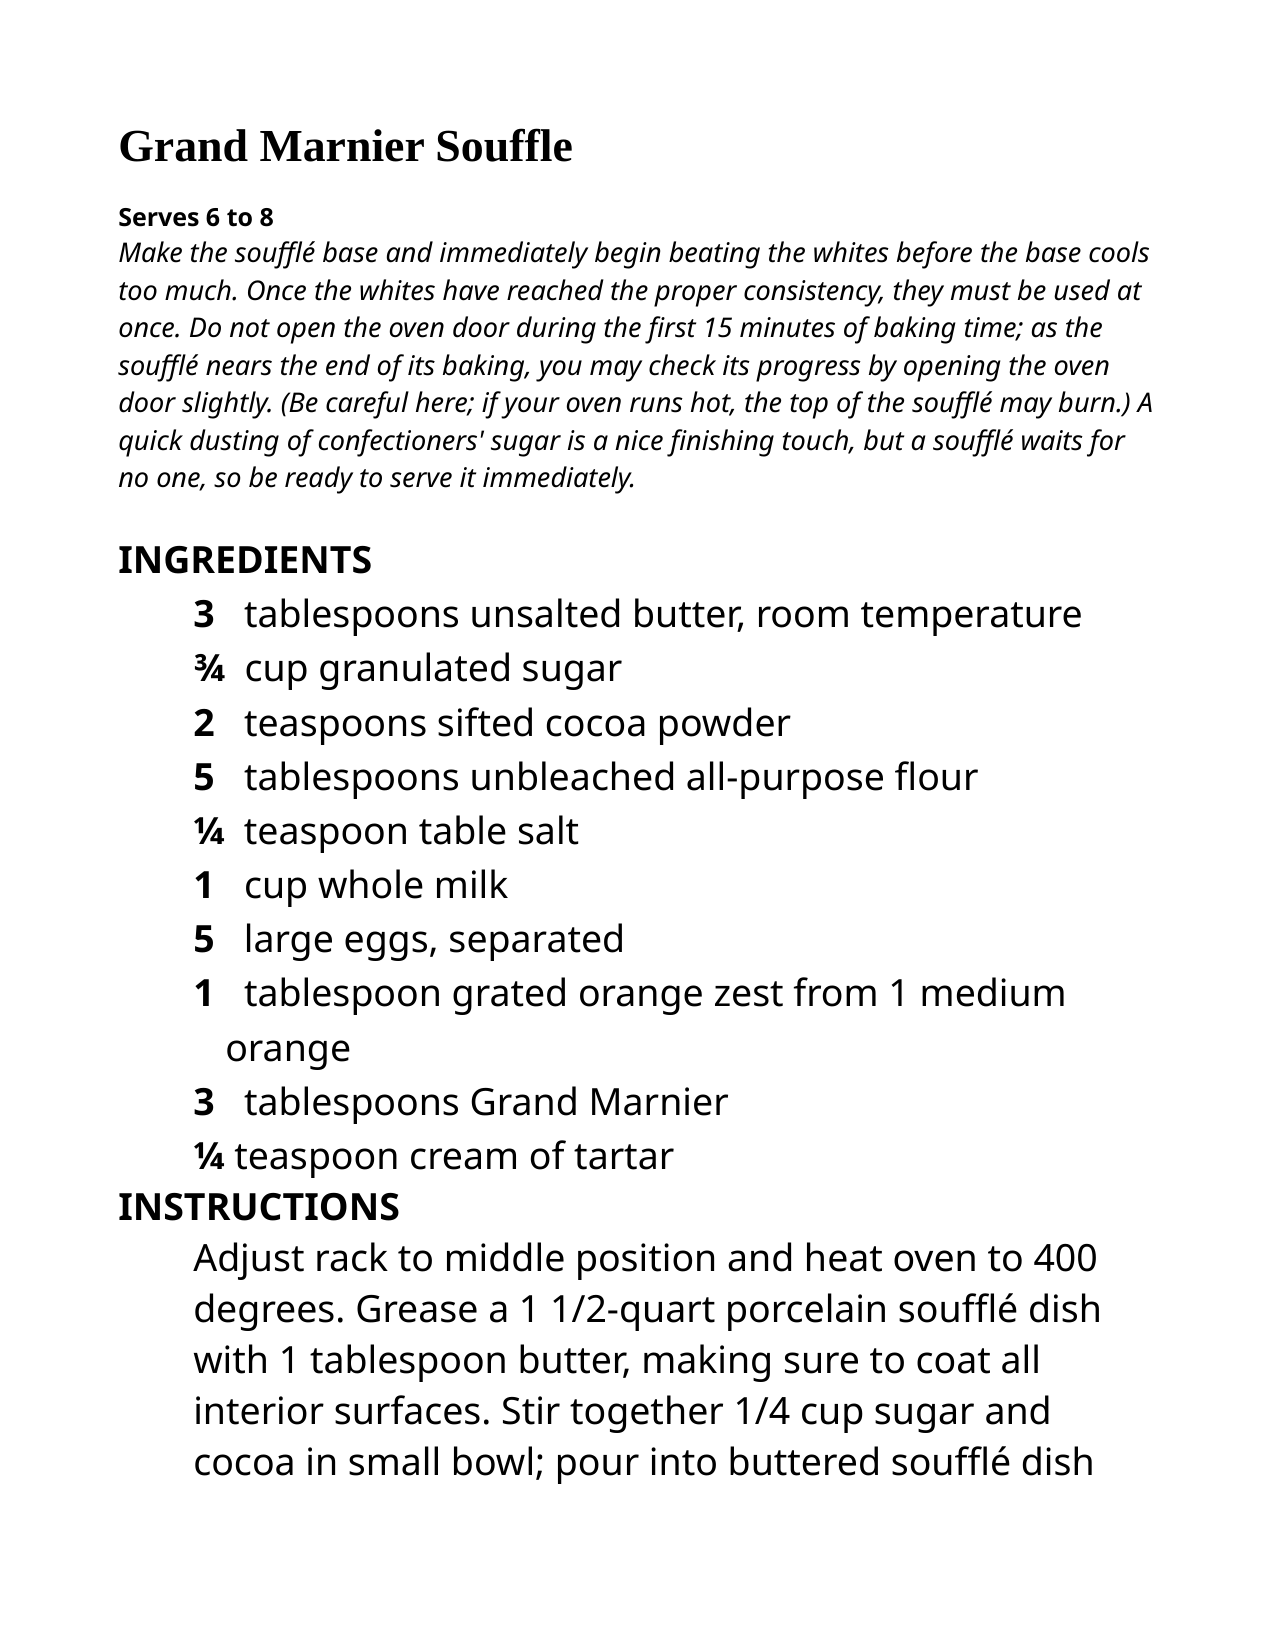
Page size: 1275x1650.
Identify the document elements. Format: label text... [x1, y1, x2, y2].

text 1 cup whole milk [118, 855, 1157, 909]
text 3 tablespoons unsalted butter, room temperature [118, 584, 1157, 638]
text orange [118, 1018, 1157, 1072]
text Adjust rack to middle position and heat oven to 400 degrees. Grease a 1 1/2-quart porcelain soufflé dish with 1 tablespoon butter, making sure to coat all interior surfaces. Stir together 1/4 cup sugar and cocoa in small bowl; pour into buttered soufflé dish [118, 1231, 1157, 1486]
text 3 tablespoons Grand Marnier [118, 1072, 1157, 1126]
text 1 tablespoon grated orange zest from 1 medium [118, 963, 1157, 1018]
text ¾ cup granulated sugar [118, 638, 1157, 693]
text Grand Marnier Souffle [118, 118, 1157, 171]
text INSTRUCTIONS [118, 1180, 1157, 1231]
text 5 large eggs, separated [118, 909, 1157, 963]
text ¼ teaspoon table salt [118, 801, 1157, 855]
text 5 tablespoons unbleached all-purpose flour [118, 747, 1157, 801]
text ¼ teaspoon cream of tartar [118, 1126, 1157, 1180]
text INGREDIENTS [118, 533, 1157, 584]
text Make the soufflé base and immediately begin beating the whites before the base cools too much. Once the whites have reached the proper consistency, they must be used at once. Do not open the oven door during the first 15 minutes of baking time; as the soufflé nears the end of its baking, you may check its progress by opening the oven door slightly. (Be careful here; if your oven runs hot, the top of the soufflé may burn.) A quick dusting of confectioners' sugar is a nice finishing touch, but a soufflé waits for no one, so be ready to serve it immediately. [118, 233, 1157, 496]
text 2 teaspoons sifted cocoa powder [118, 693, 1157, 747]
text Serves 6 to 8 [118, 196, 1157, 233]
